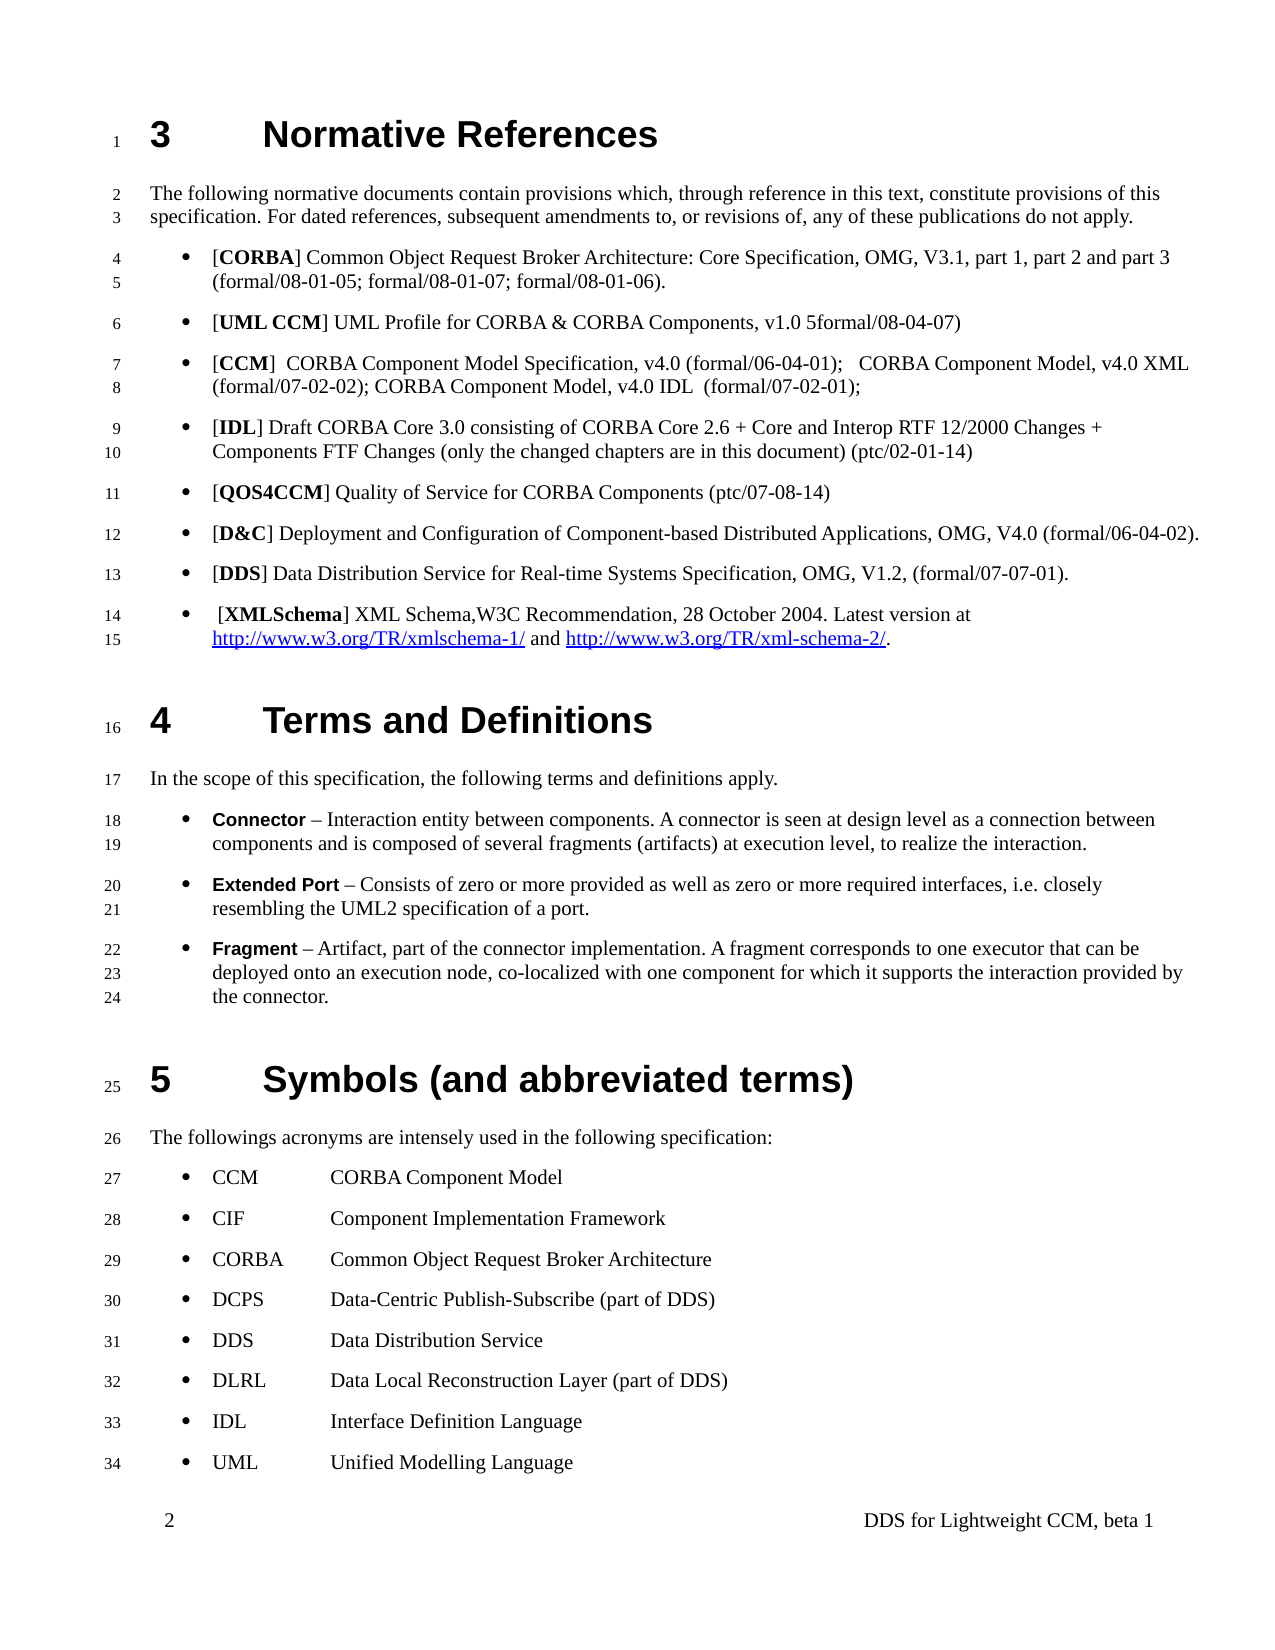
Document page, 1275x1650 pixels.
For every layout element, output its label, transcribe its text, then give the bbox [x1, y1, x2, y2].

list [D&C] Deployment and Configuration of Component-based Distributed Applications, OMG, V4.0 (formal/06-04-02). [182, 520, 1200, 544]
list Fragment – Artifact, part of the connector implementation. A fragment corresponds to one executor that can be deployed onto an execution node, co-localized with one component for which it supports the interaction provided by the connector. [182, 936, 1200, 1008]
list DCPS Data-Centric Publish-Subscribe (part of DDS) [182, 1287, 1200, 1311]
list UML Unified Modelling Language [182, 1450, 1200, 1474]
list Extended Port – Consists of zero or more provided as well as zero or more required interfaces, i.e. closely resembling the UML2 specification of a port. [182, 871, 1200, 919]
subtitle Normative References [150, 112, 1200, 156]
list [CCM] CORBA Component Model Specification, v4.0 (formal/06-04-01); CORBA Component Model, v4.0 XML (formal/07-02-02); CORBA Component Model, v4.0 IDL (formal/07-02-01); [182, 350, 1200, 398]
subtitle Terms and Definitions [150, 698, 1200, 741]
list [QOS4CCM] Quality of Service for CORBA Components (ptc/07-08-14) [182, 480, 1200, 504]
list DDS Data Distribution Service [182, 1328, 1200, 1352]
list [CORBA] Common Object Request Broker Architecture: Core Specification, OMG, V3.1, part 1, part 2 and part 3 (formal/08-01-05; formal/08-01-07; formal/08-01-06). [182, 245, 1200, 293]
list [UML CCM] UML Profile for CORBA & CORBA Components, v1.0 5formal/08-04-07) [182, 310, 1200, 334]
text The following normative documents contain provisions which, through reference in this text, constitute provisions of this specification. For dated references, subsequent amendments to, or revisions of, any of these publications do not apply. [150, 180, 1200, 228]
text The followings acronyms are intensely used in the following specification: [150, 1125, 1200, 1149]
list [IDL] Draft CORBA Core 3.0 consisting of CORBA Core 2.6 + Core and Interop RTF 12/2000 Changes + Components FTF Changes (only the changed chapters are in this document) (ptc/02-01-14) [182, 415, 1200, 463]
list [DDS] Data Distribution Service for Real-time Systems Specification, OMG, V1.2, (formal/07-07-01). [182, 561, 1200, 585]
list DLRL Data Local Reconstruction Layer (part of DDS) [182, 1368, 1200, 1392]
list CORBA Common Object Request Broker Architecture [182, 1247, 1200, 1271]
subtitle Symbols (and abbreviated terms) [150, 1057, 1200, 1100]
text In the scope of this specification, the following terms and definitions apply. [150, 766, 1200, 790]
list IDL Interface Definition Language [182, 1409, 1200, 1433]
list [XMLSchema] XML Schema,W3C Recommendation, 28 October 2004. Latest version at http://www.w3.org/TR/xmlschema-1/ and http://www.w3.org/TR/xml-schema-2/. [182, 602, 1200, 650]
list CCM CORBA Component Model [182, 1165, 1200, 1189]
list Connector – Interaction entity between components. A connector is seen at design level as a connection between components and is composed of several fragments (artifacts) at execution level, to realize the interaction. [182, 807, 1200, 855]
list CIF Component Implementation Framework [182, 1206, 1200, 1230]
